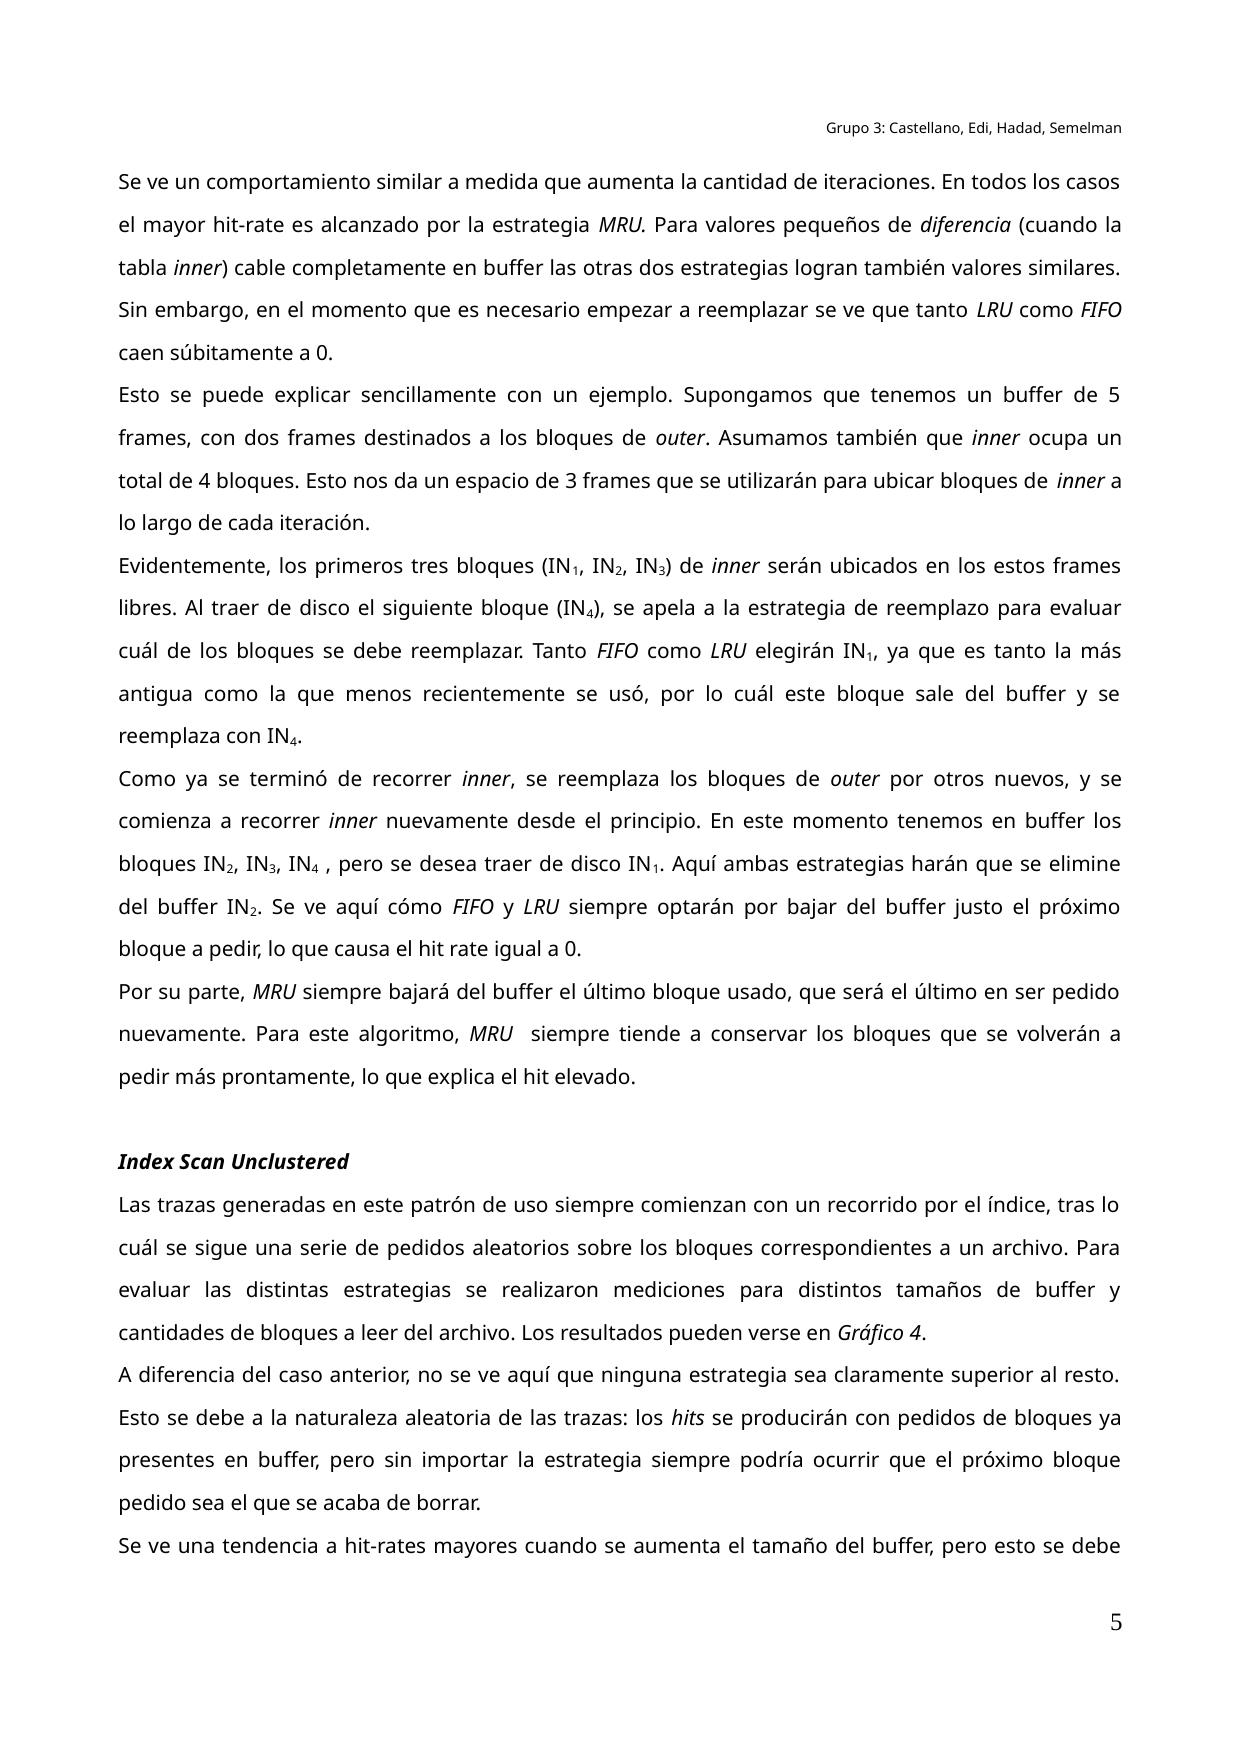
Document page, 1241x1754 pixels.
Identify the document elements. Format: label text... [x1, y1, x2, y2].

text Las trazas generadas en este patrón de uso siempre comienzan con un recorrido por el índice, tras lo cuál se sigue una serie de pedidos aleatorios sobre los bloques correspondientes a un archivo. Para evaluar las distintas estrategias se realizaron mediciones para distintos tamaños de buffer y cantidades de bloques a leer del archivo. Los resultados pueden verse en Gráfico 4. [118, 1190, 1122, 1346]
text Como ya se terminó de recorrer inner, se reemplaza los bloques de outer por otros nuevos, y se comienza a recorrer inner nuevamente desde el principio. En este momento tenemos en buffer los bloques IN2, IN3, IN4 , pero se desea traer de disco IN1. Aquí ambas estrategias harán que se elimine del buffer IN2. Se ve aquí cómo FIFO y LRU siempre optarán por bajar del buffer justo el próximo bloque a pedir, lo que causa el hit rate igual a 0. [118, 764, 1122, 963]
text Por su parte, MRU siempre bajará del buffer el último bloque usado, que será el último en ser pedido nuevamente. Para este algoritmo, MRU siempre tiende a conservar los bloques que se volverán a pedir más prontamente, lo que explica el hit elevado. [118, 977, 1122, 1091]
text A diferencia del caso anterior, no se ve aquí que ninguna estrategia sea claramente superior al resto. Esto se debe a la naturaleza aleatoria de las trazas: los hits se producirán con pedidos de bloques ya presentes en buffer, pero sin importar la estrategia siempre podría ocurrir que el próximo bloque pedido sea el que se acaba de borrar. [118, 1360, 1122, 1517]
text Se ve una tendencia a hit-rates mayores cuando se aumenta el tamaño del buffer, pero esto se debe [118, 1531, 1122, 1559]
text Esto se puede explicar sencillamente con un ejemplo. Supongamos que tenemos un buffer de 5 frames, con dos frames destinados a los bloques de outer. Asumamos también que inner ocupa un total de 4 bloques. Esto nos da un espacio de 3 frames que se utilizarán para ubicar bloques de inner a lo largo de cada iteración. [118, 381, 1122, 537]
text Index Scan Unclustered [118, 1147, 1122, 1176]
text Evidentemente, los primeros tres bloques (IN1, IN2, IN3) de inner serán ubicados en los estos frames libres. Al traer de disco el siguiente bloque (IN4), se apela a la estrategia de reemplazo para evaluar cuál de los bloques se debe reemplazar. Tanto FIFO como LRU elegirán IN1, ya que es tanto la más antigua como la que menos recientemente se usó, por lo cuál este bloque sale del buffer y se reemplaza con IN4. [118, 551, 1122, 750]
text Se ve un comportamiento similar a medida que aumenta la cantidad de iteraciones. En todos los casos el mayor hit-rate es alcanzado por la estrategia MRU. Para valores pequeños de diferencia (cuando la tabla inner) cable completamente en buffer las otras dos estrategias logran también valores similares. Sin embargo, en el momento que es necesario empezar a reemplazar se ve que tanto LRU como FIFO caen súbitamente a 0. [118, 167, 1122, 366]
